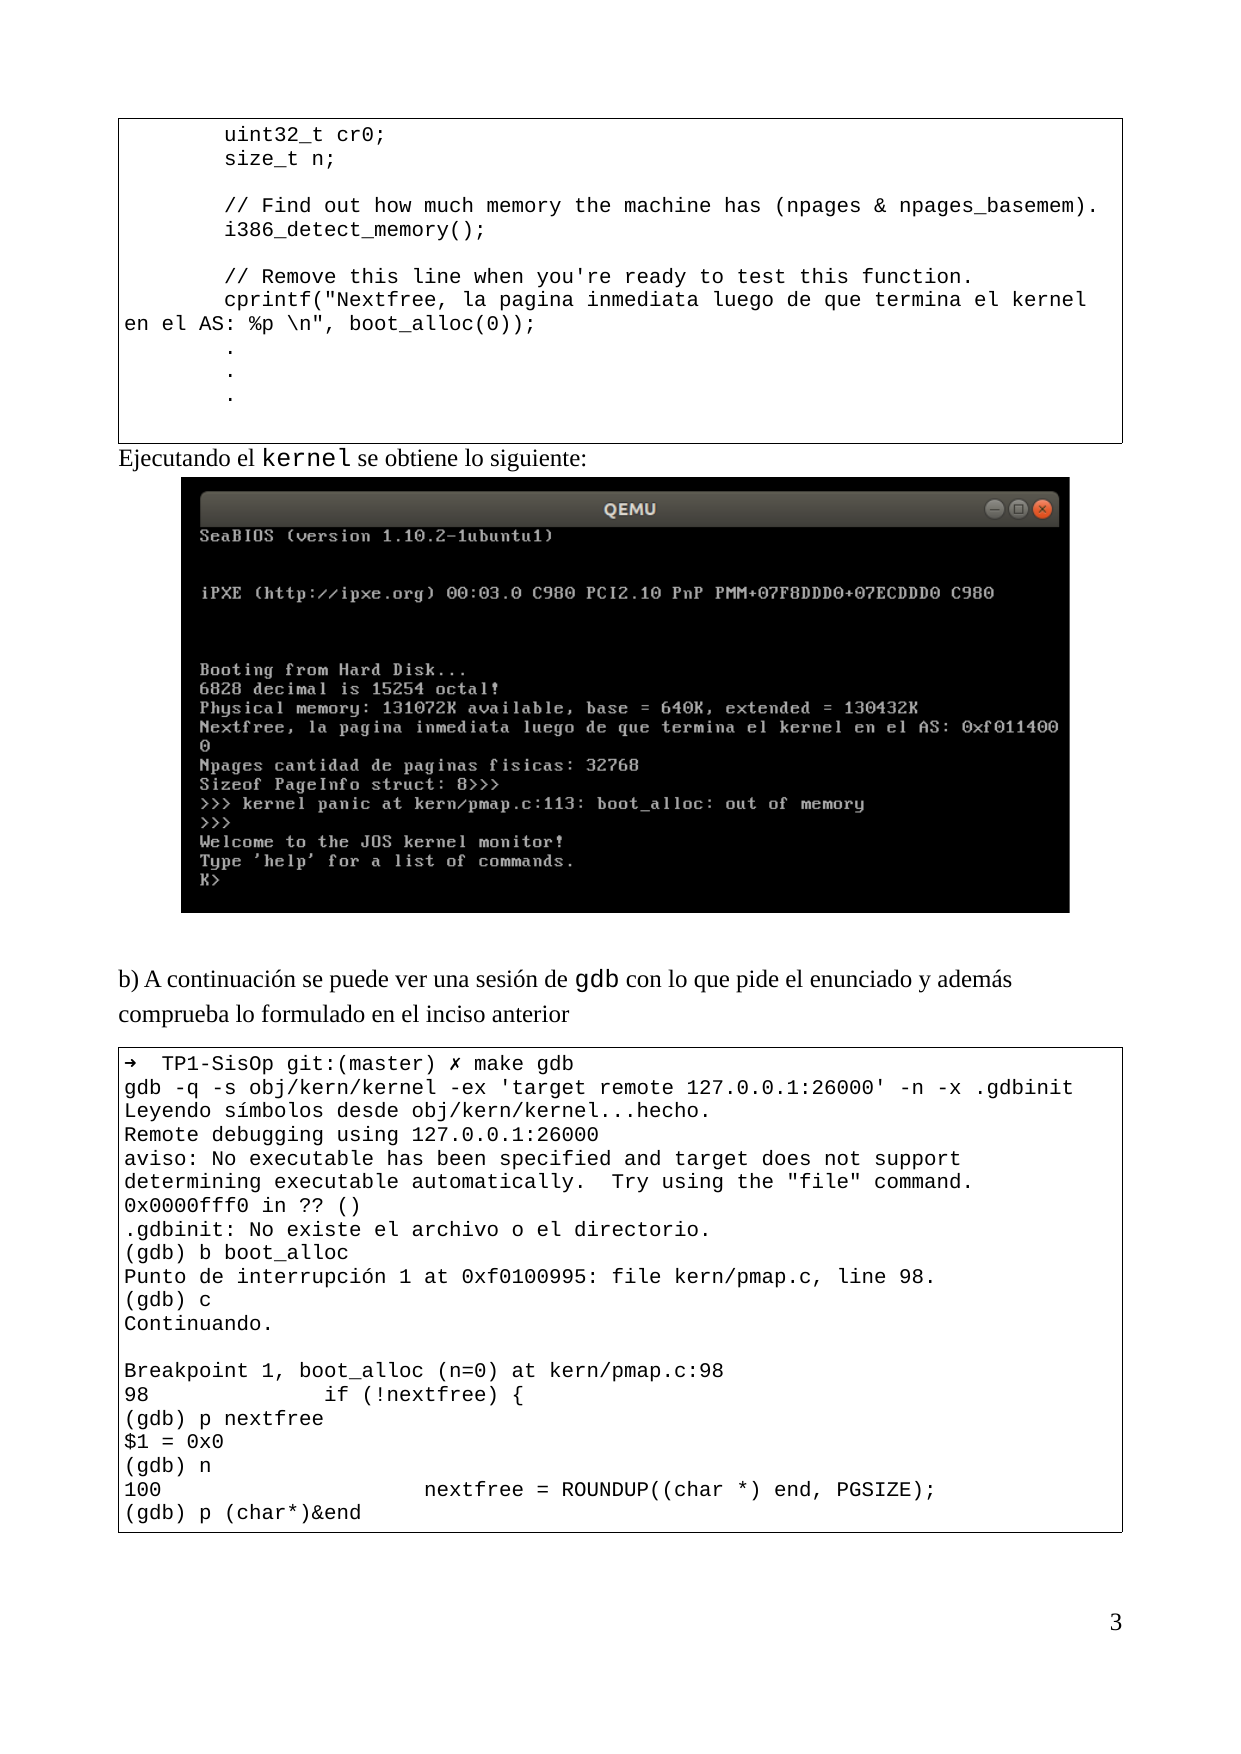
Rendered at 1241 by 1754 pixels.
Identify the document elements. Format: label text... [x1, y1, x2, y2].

text Ejecutando el kernel se obtiene lo siguiente: [118, 444, 1122, 474]
text b) A continuación se puede ver una sesión de gdb con lo que pide el enunciado y además comprueba lo formulado en el inciso anterior [118, 964, 1122, 1028]
table_header ➜ TP1-SisOp git:(master) ✗ make gdb gdb -q -s obj/kern/kernel -ex 'target remote 127.0.0.1:26000' -n -x .gdbinit Leyendo símbolos desde obj/kern/kernel...hecho. Remote debugging using 127.0.0.1:26000 aviso: No executable has been specified and target does not support determining executable automatically. Try using the "file" command. 0x0000fff0 in ?? () .gdbinit: No existe el archivo o el directorio. (gdb) b boot_alloc Punto de interrupción 1 at 0xf0100995: file kern/pmap.c, line 98. (gdb) c Continuando. Breakpoint 1, boot_alloc (n=0) at kern/pmap.c:98 98 if (!nextfree) { (gdb) p nextfree $1 = 0x0 (gdb) n 100 nextfree = ROUNDUP((char *) end, PGSIZE); (gdb) p (char*)&end [119, 1048, 1122, 1532]
table_header uint32_t cr0; size_t n; // Find out how much memory the machine has (npages & npages_basemem). i386_detect_memory(); // Remove this line when you're ready to test this function. cprintf("Nextfree, la pagina inmediata luego de que termina el kernel en el AS: %p \n", boot_alloc(0)); . . . [119, 119, 1122, 443]
picture [181, 477, 1070, 913]
